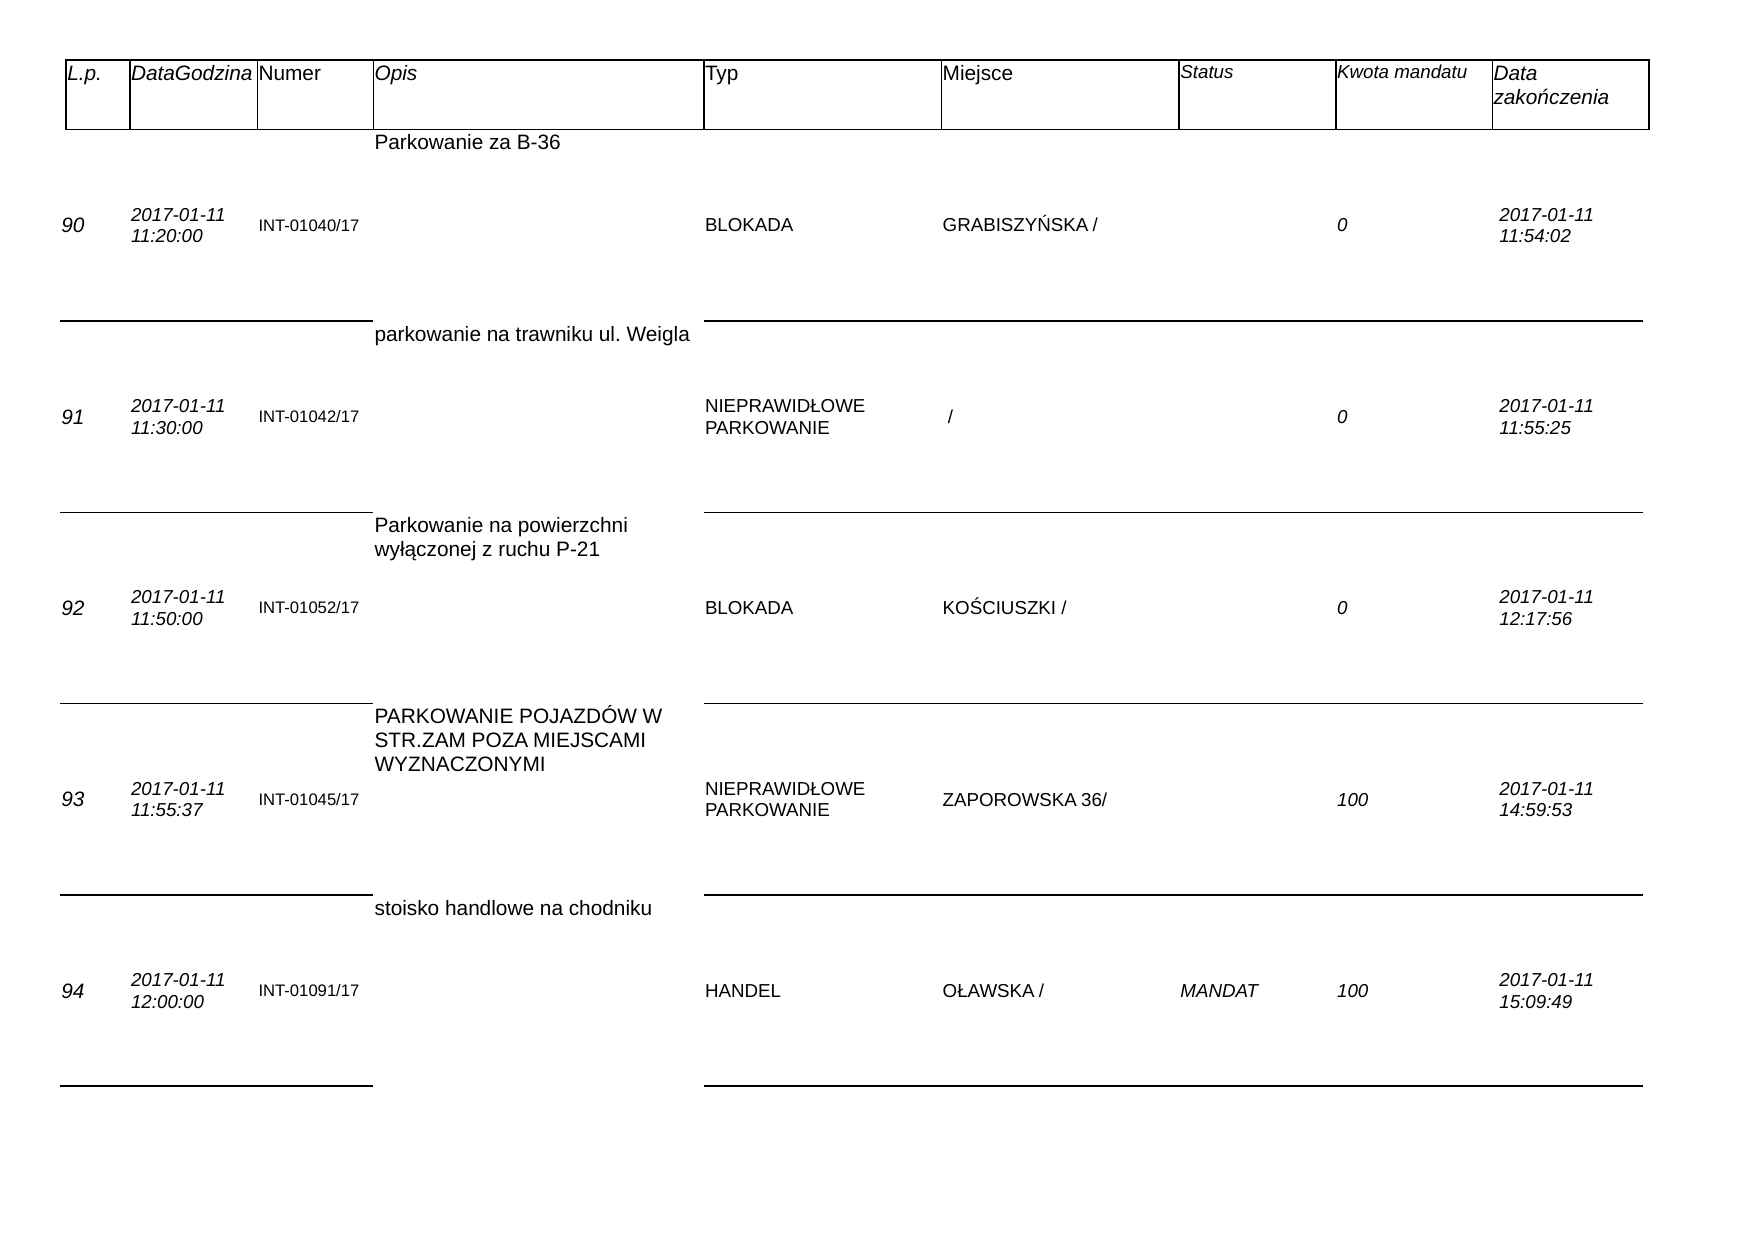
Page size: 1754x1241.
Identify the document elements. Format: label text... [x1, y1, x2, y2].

table_cell 2017-01-11 15:09:49 [1498, 896, 1643, 1085]
table_cell MANDAT [1179, 896, 1336, 1085]
table_cell 91 [60, 322, 130, 511]
table_header Status [1180, 61, 1335, 129]
table_cell 100 [1336, 704, 1498, 894]
table_cell [1179, 322, 1336, 511]
table_cell OŁAWSKA / [941, 896, 1179, 1085]
table_cell 2017-01-11 11:54:02 [1498, 130, 1643, 320]
table_cell 2017-01-11 11:30:00 [130, 322, 257, 511]
table_cell BLOKADA [704, 130, 941, 320]
table_cell INT-01091/17 [257, 896, 373, 1085]
table_cell 0 [1336, 322, 1498, 511]
table_cell GRABISZYŃSKA / [941, 130, 1179, 320]
table_cell Parkowanie za B-36 [373, 130, 704, 320]
table_cell INT-01045/17 [257, 704, 373, 894]
table_cell 0 [1336, 130, 1498, 320]
table_cell 2017-01-11 11:55:25 [1498, 322, 1643, 511]
table_header Typ [705, 61, 941, 129]
table_cell 100 [1336, 896, 1498, 1085]
table_cell NIEPRAWIDŁOWE PARKOWANIE [704, 704, 941, 894]
table_cell INT-01042/17 [257, 322, 373, 511]
table_cell 2017-01-11 14:59:53 [1498, 704, 1643, 894]
table_header Opis [374, 61, 703, 129]
table_cell stoisko handlowe na chodniku [373, 894, 704, 1085]
table_cell [1643, 894, 1649, 1085]
table_cell [1179, 513, 1336, 703]
table_header Data zakończenia [1493, 61, 1648, 129]
table_cell 2017-01-11 12:00:00 [130, 896, 257, 1085]
table_cell NIEPRAWIDŁOWE PARKOWANIE [704, 322, 941, 511]
table_cell [1643, 130, 1649, 320]
table_header Numer [258, 61, 373, 129]
table_cell KOŚCIUSZKI / [941, 513, 1179, 703]
table_cell 90 [60, 129, 130, 320]
table_cell [1179, 130, 1336, 320]
table_cell [1643, 511, 1649, 703]
table_header [60, 59, 65, 129]
table_cell 2017-01-11 12:17:56 [1498, 513, 1643, 703]
table_cell 2017-01-11 11:50:00 [130, 513, 257, 703]
table_cell 2017-01-11 11:20:00 [130, 130, 257, 320]
table_cell [1643, 703, 1649, 894]
table_header DataGodzina [131, 61, 257, 129]
table_cell Parkowanie na powierzchni wyłączonej z ruchu P-21 [373, 511, 704, 703]
table_cell [1643, 320, 1649, 511]
table_cell parkowanie na trawniku ul. Weigla [373, 320, 704, 511]
table_header Kwota mandatu [1337, 61, 1492, 129]
table_cell 94 [60, 896, 130, 1085]
table_cell PARKOWANIE POJAZDÓW W STR.ZAM POZA MIEJSCAMI WYZNACZONYMI [373, 703, 704, 894]
table_cell / [941, 322, 1179, 511]
table_cell HANDEL [704, 896, 941, 1085]
table_cell [1179, 704, 1336, 894]
table_cell 93 [60, 704, 130, 894]
table_cell 0 [1336, 513, 1498, 703]
table_cell INT-01040/17 [257, 130, 373, 320]
table_cell 92 [60, 513, 130, 703]
table_cell BLOKADA [704, 513, 941, 703]
table_header L.p. [67, 61, 129, 129]
table_cell INT-01052/17 [257, 513, 373, 703]
table_header Miejsce [942, 61, 1178, 129]
table_cell 2017-01-11 11:55:37 [130, 704, 257, 894]
table_cell ZAPOROWSKA 36/ [941, 704, 1179, 894]
